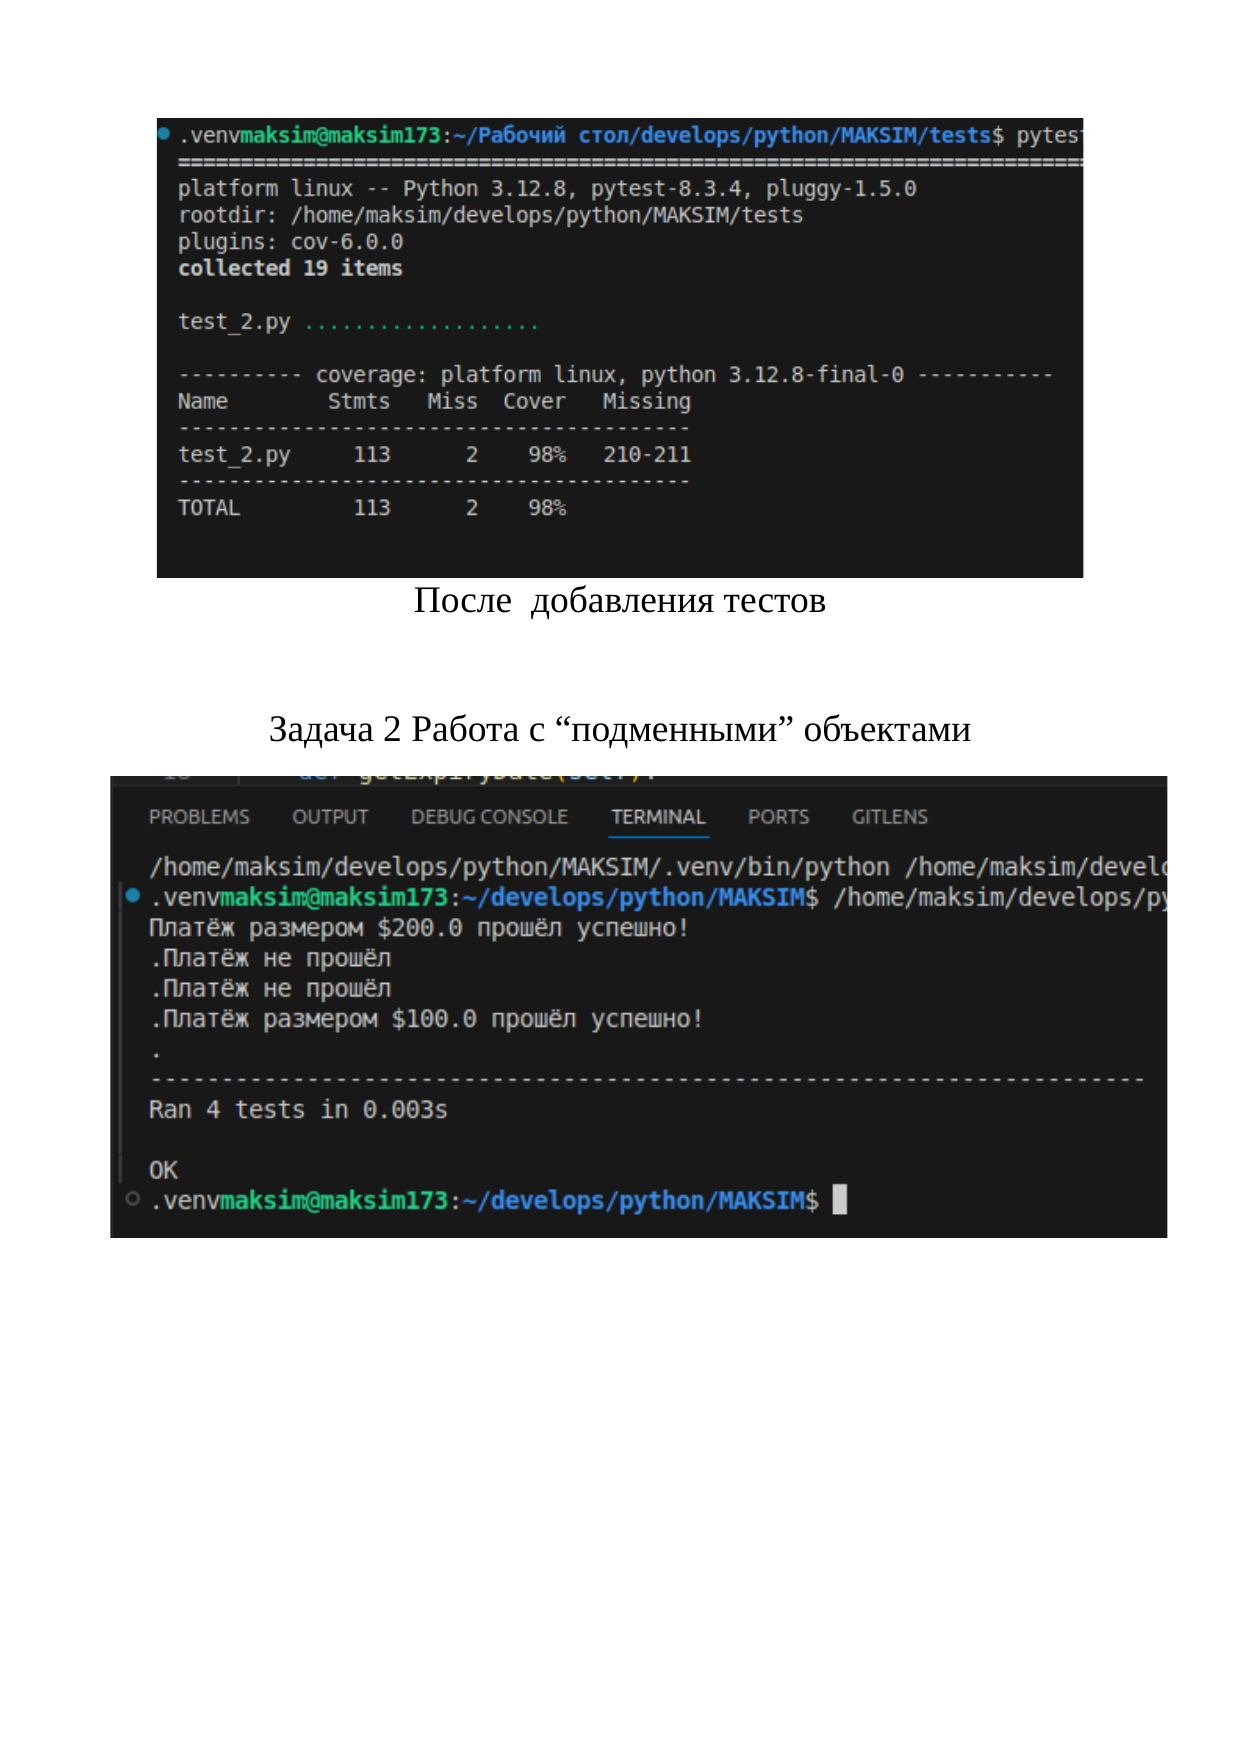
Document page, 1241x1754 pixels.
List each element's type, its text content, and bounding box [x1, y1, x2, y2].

picture [156, 118, 1084, 578]
text После добавления тестов [118, 118, 1122, 664]
text Задача 2 Работа с “подменными” объектами [118, 707, 1122, 750]
picture [110, 776, 1168, 1238]
